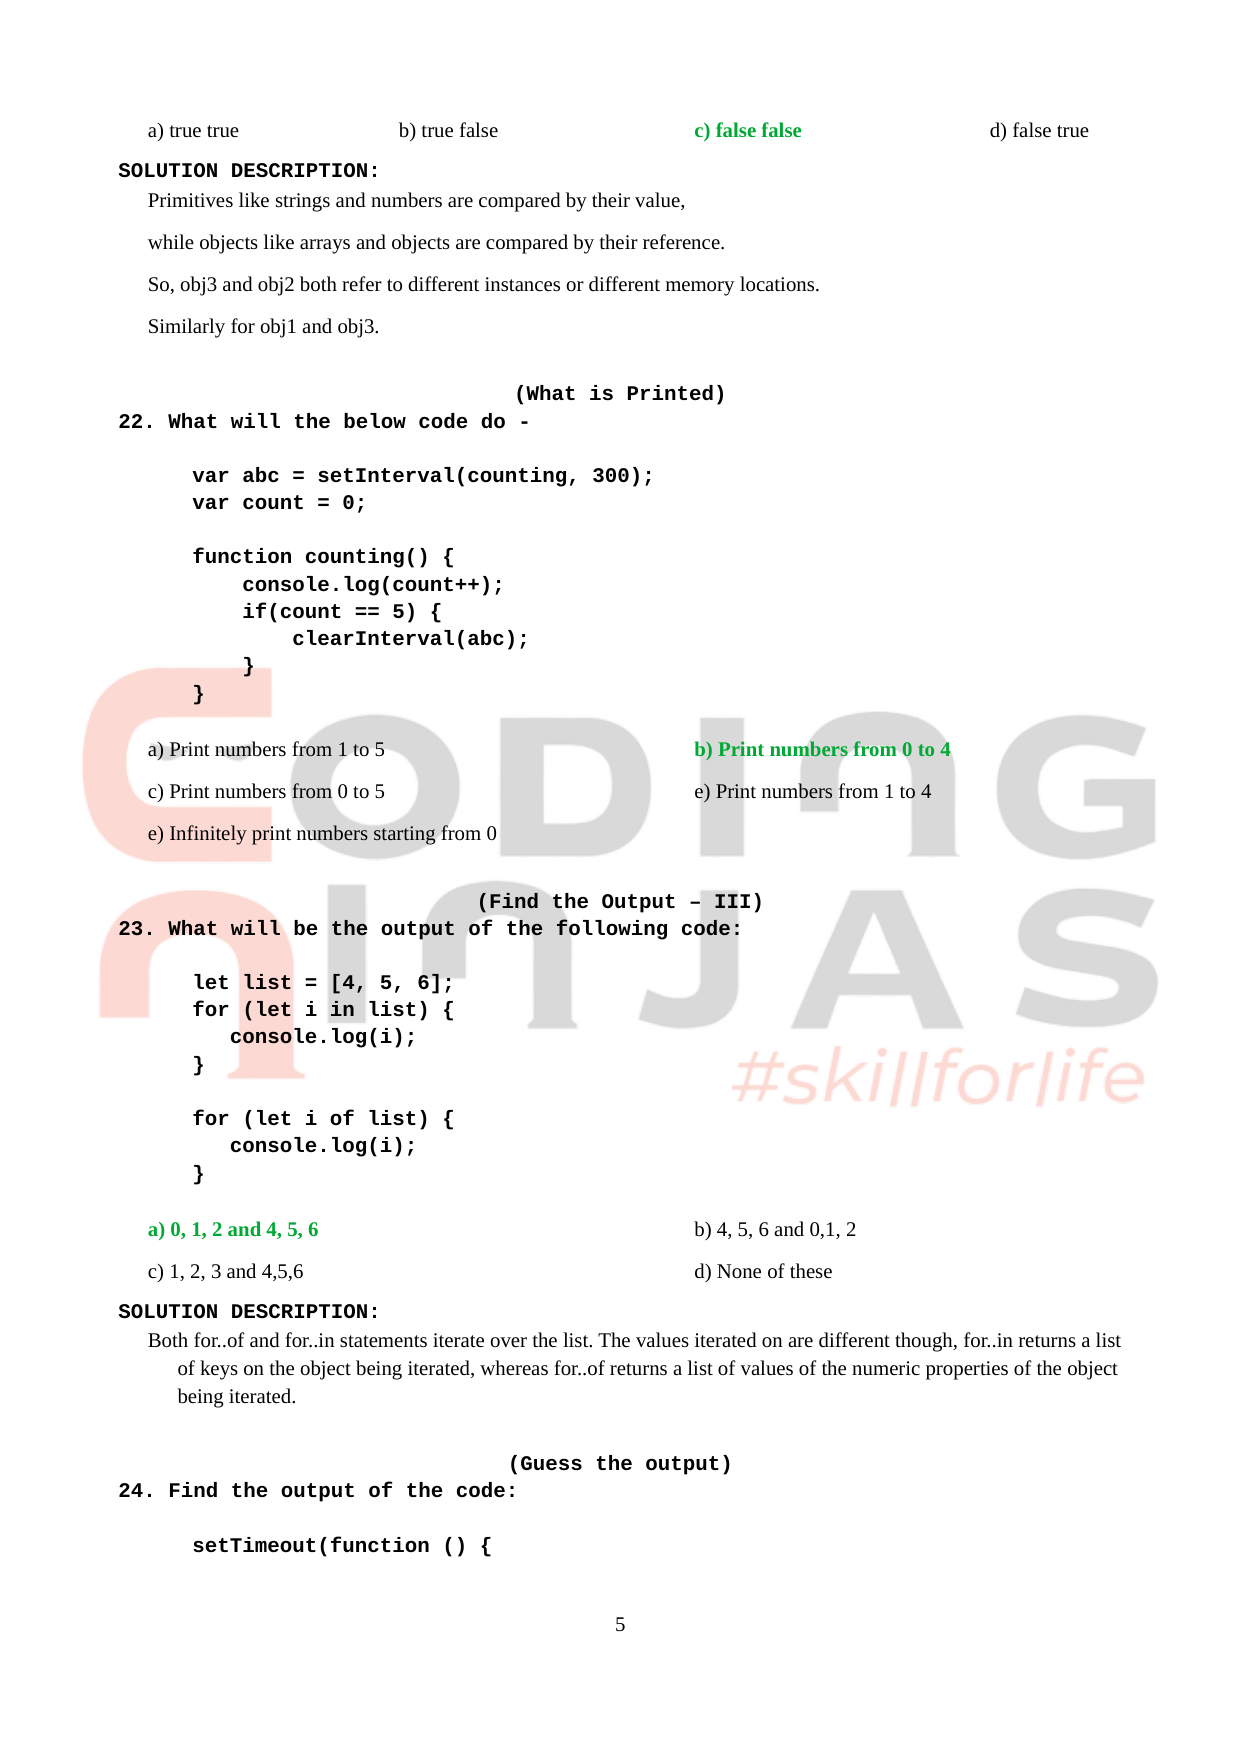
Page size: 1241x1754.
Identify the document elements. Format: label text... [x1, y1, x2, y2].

text } [192, 682, 1122, 706]
text SOLUTION DESCRIPTION: [118, 160, 1122, 184]
text a) true true b) true false c) false false d) false true [148, 118, 1122, 142]
text 24. Find the output of the code: [118, 1480, 1122, 1504]
text for (let i in list) { [192, 999, 1122, 1023]
text } [192, 1162, 1122, 1186]
text clearInterval(abc); [192, 628, 1122, 652]
text c) 1, 2, 3 and 4,5,6 d) None of these [148, 1259, 1122, 1283]
text } [192, 655, 1122, 679]
text var abc = setInterval(counting, 300); [192, 465, 1122, 489]
text } [192, 1054, 1122, 1077]
text setTimeout(function () { [192, 1534, 1122, 1558]
text Both for..of and for..in statements iterate over the list. The values iterated on are different though, for..in returns a list of keys on the object being iterated, whereas for..of returns a list of values of the numeric properties of the object being iterated. [148, 1328, 1122, 1408]
text e) Infinitely print numbers starting from 0 [148, 821, 1122, 845]
text a) 0, 1, 2 and 4, 5, 6 b) 4, 5, 6 and 0,1, 2 [148, 1217, 1122, 1241]
text if(count == 5) { [192, 601, 1122, 624]
text for (let i of list) { [192, 1108, 1122, 1132]
text Primitives like strings and numbers are compared by their value, [148, 187, 1122, 212]
text console.log(i); [192, 1027, 1122, 1050]
text c) Print numbers from 0 to 5 e) Print numbers from 1 to 4 [148, 779, 1122, 803]
text var count = 0; [192, 492, 1122, 516]
text while objects like arrays and objects are compared by their reference. [148, 230, 1122, 254]
text (What is Printed) [118, 383, 1122, 407]
text So, obj3 and obj2 both refer to different instances or different memory locations. [148, 272, 1122, 296]
text let list = [4, 5, 6]; [192, 972, 1122, 996]
text SOLUTION DESCRIPTION: [118, 1301, 1122, 1325]
text (Find the Output – III) [118, 891, 1122, 914]
text a) Print numbers from 1 to 5 b) Print numbers from 0 to 4 [148, 737, 1122, 761]
text console.log(count++); [192, 574, 1122, 597]
text 23. What will be the output of the following code: [118, 918, 1122, 941]
text console.log(i); [192, 1135, 1122, 1159]
text function counting() { [192, 547, 1122, 570]
text (Guess the output) [118, 1453, 1122, 1477]
text Similarly for obj1 and obj3. [148, 314, 1122, 338]
text 22. What will the below code do - [118, 411, 1122, 434]
